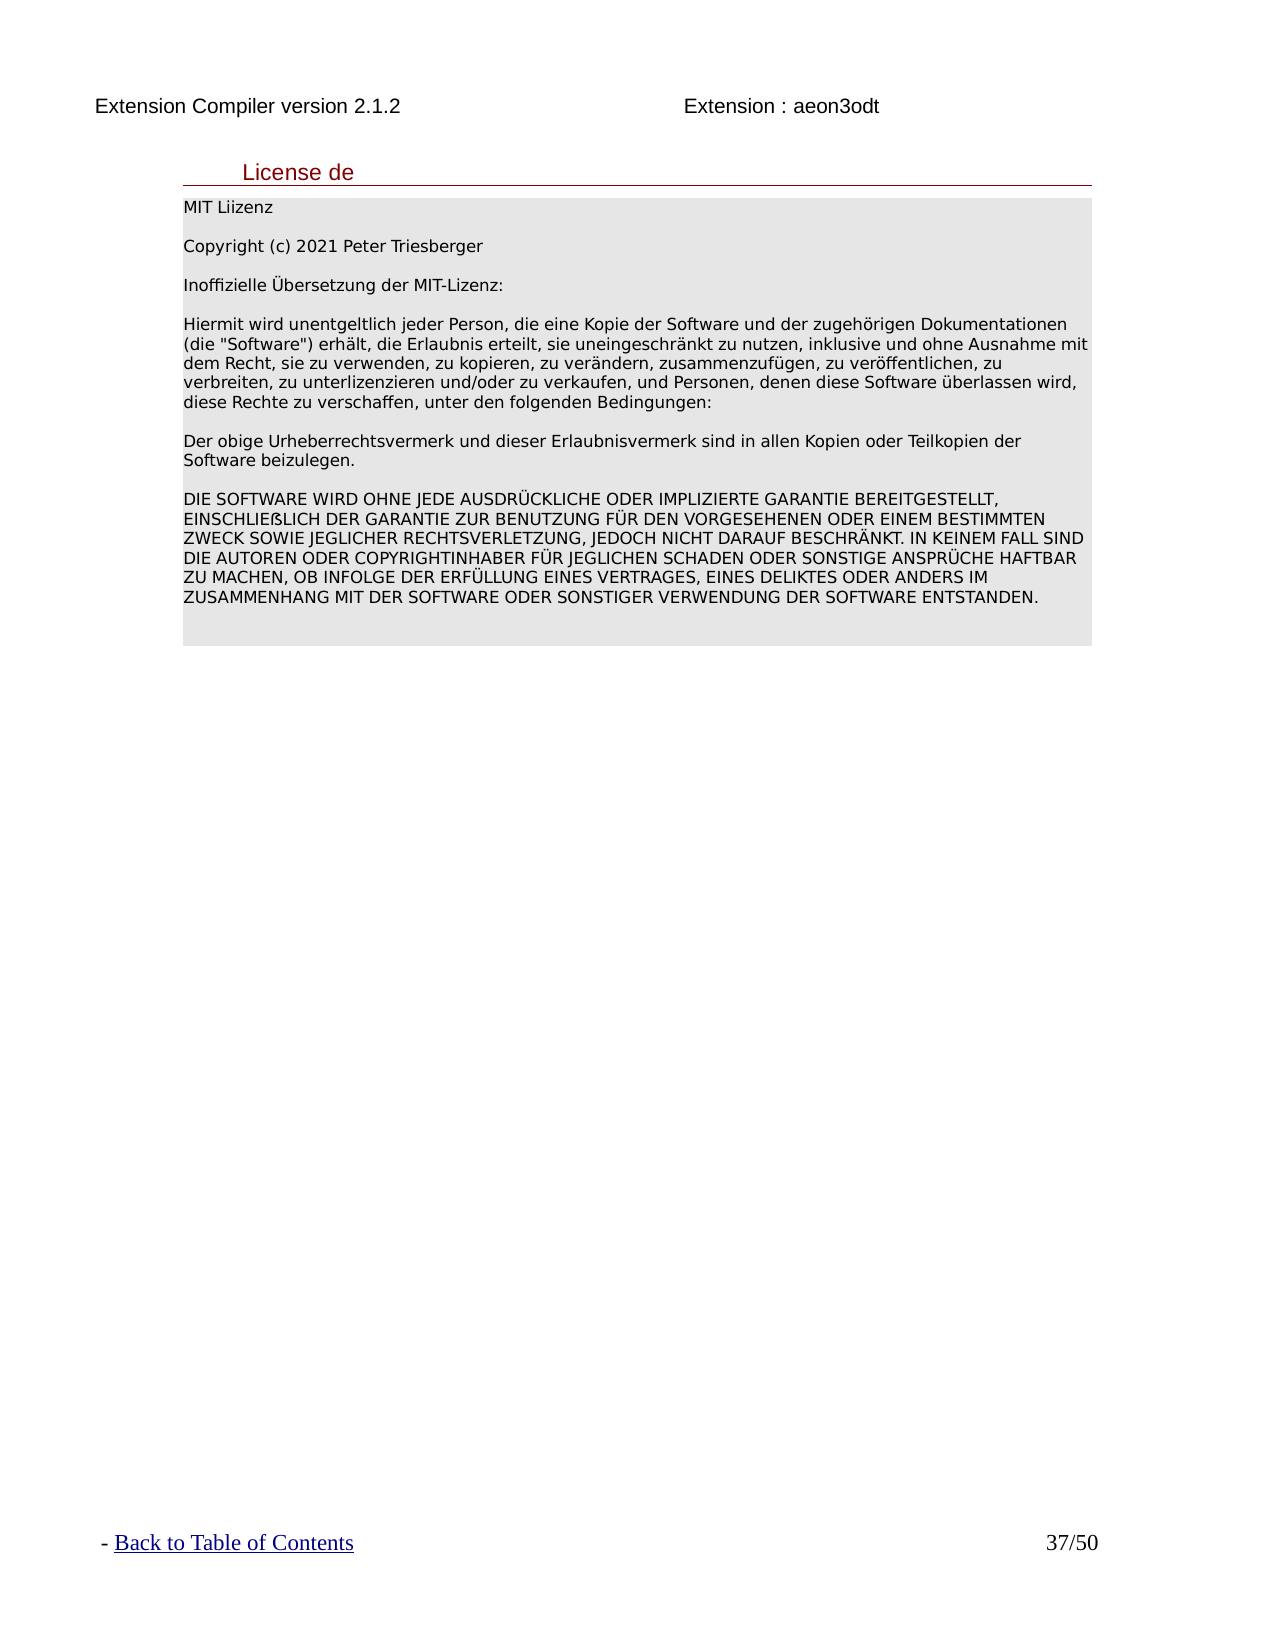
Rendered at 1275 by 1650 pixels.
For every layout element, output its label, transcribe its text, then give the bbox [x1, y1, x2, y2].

text License de [183, 159, 1092, 185]
text Inoffizielle Übersetzung der MIT-Lizenz: [183, 276, 1092, 296]
text DIE SOFTWARE WIRD OHNE JEDE AUSDRÜCKLICHE ODER IMPLIZIERTE GARANTIE BEREITGESTELLT, EINSCHLIEẞLICH DER GARANTIE ZUR BENUTZUNG FÜR DEN VORGESEHENEN ODER EINEM BESTIMMTEN ZWECK SOWIE JEGLICHER RECHTSVERLETZUNG, JEDOCH NICHT DARAUF BESCHRÄNKT. IN KEINEM FALL SIND DIE AUTOREN ODER COPYRIGHTINHABER FÜR JEGLICHEN SCHADEN ODER SONSTIGE ANSPRÜCHE HAFTBAR ZU MACHEN, OB INFOLGE DER ERFÜLLUNG EINES VERTRAGES, EINES DELIKTES ODER ANDERS IM ZUSAMMENHANG MIT DER SOFTWARE ODER SONSTIGER VERWENDUNG DER SOFTWARE ENTSTANDEN. [183, 490, 1092, 607]
text Hiermit wird unentgeltlich jeder Person, die eine Kopie der Software und der zugehörigen Dokumentationen (die "Software") erhält, die Erlaubnis erteilt, sie uneingeschränkt zu nutzen, inklusive und ohne Ausnahme mit dem Recht, sie zu verwenden, zu kopieren, zu verändern, zusammenzufügen, zu veröffentlichen, zu verbreiten, zu unterlizenzieren und/oder zu verkaufen, und Personen, denen diese Software überlassen wird, diese Rechte zu verschaffen, unter den folgenden Bedingungen: [183, 315, 1092, 412]
text Copyright (c) 2021 Peter Triesberger [183, 237, 1092, 257]
text MIT Liizenz [183, 198, 1092, 218]
text Der obige Urheberrechtsvermerk und dieser Erlaubnisvermerk sind in allen Kopien oder Teilkopien der Software beizulegen. [183, 432, 1092, 471]
